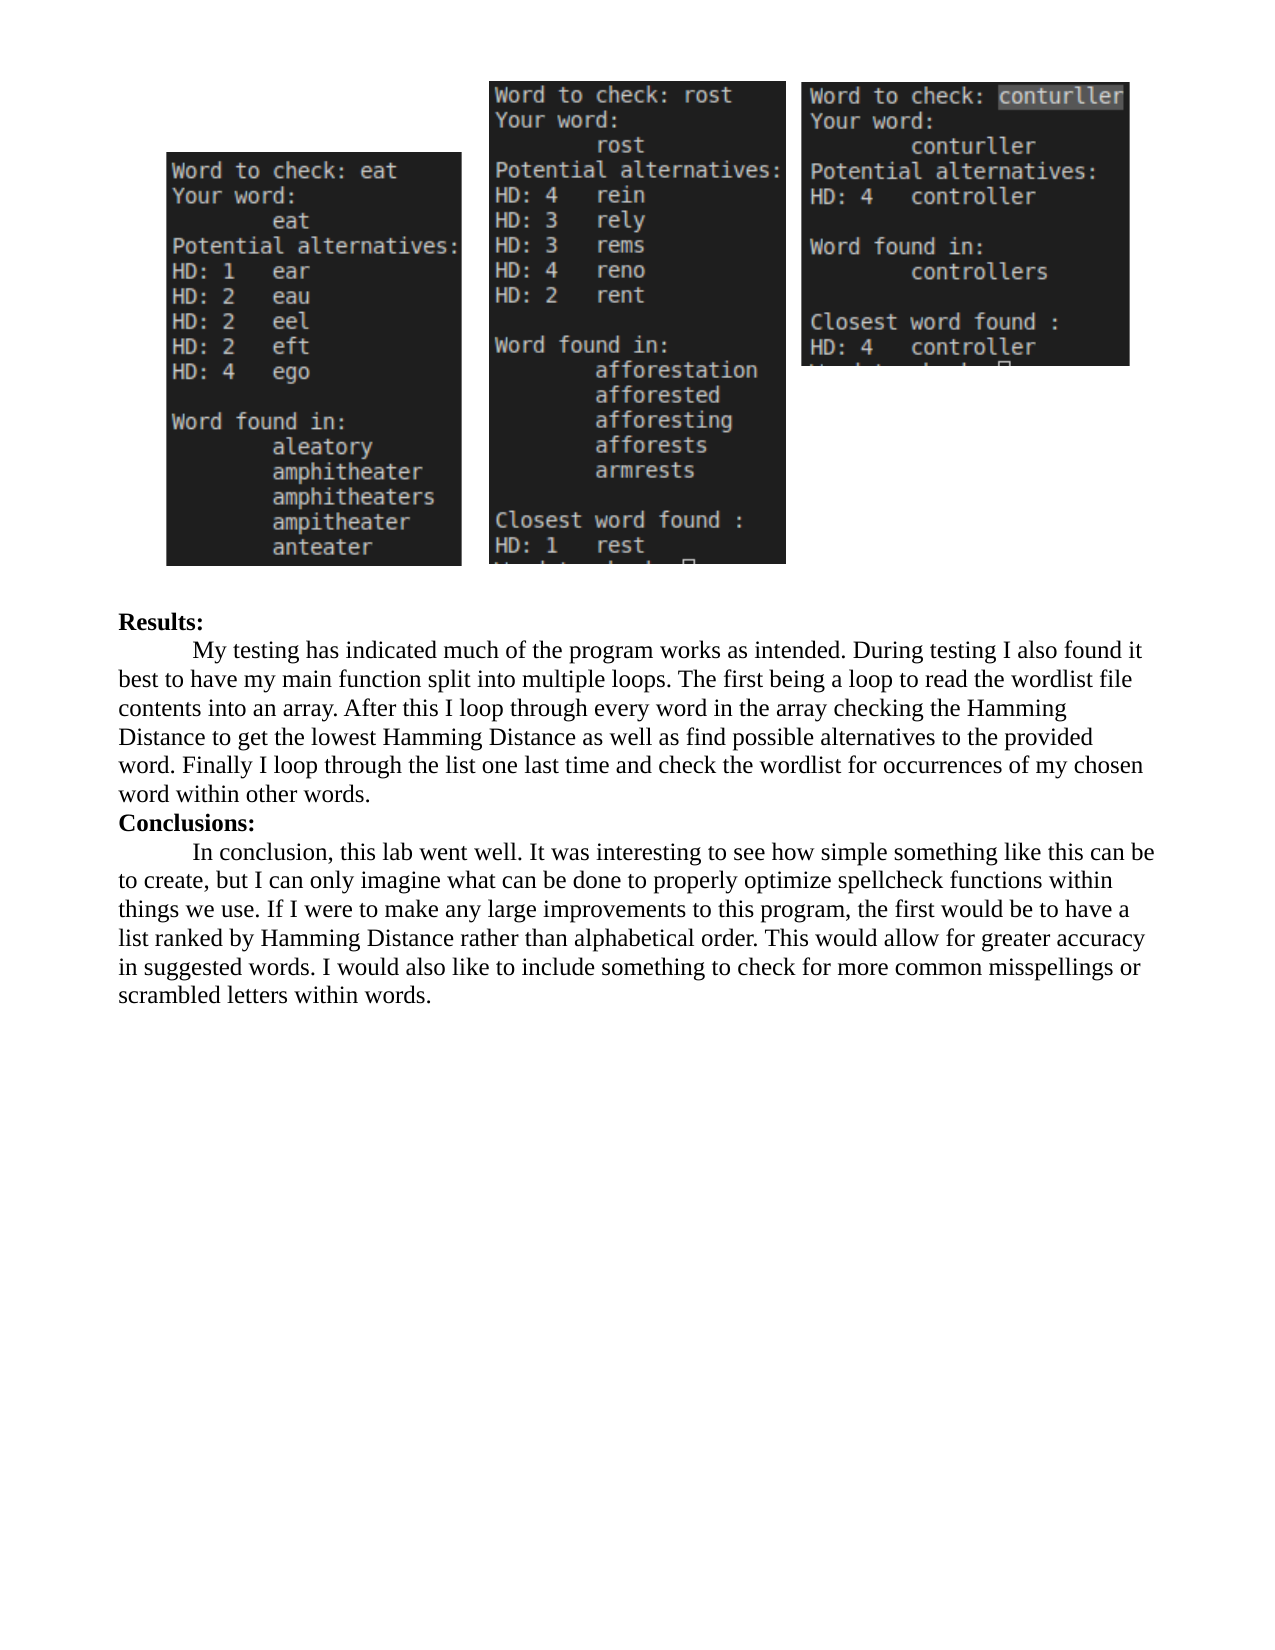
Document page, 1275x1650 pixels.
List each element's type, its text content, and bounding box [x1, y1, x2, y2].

text In conclusion, this lab went well. It was interesting to see how simple something like this can be to create, but I can only imagine what can be done to properly optimize spellcheck functions within things we use. If I were to make any large improvements to this program, the first would be to have a list ranked by Hamming Distance rather than alphabetical order. This would allow for greater accuracy in suggested words. I would also like to include something to check for more common misspellings or scrambled letters within words. [118, 837, 1157, 1009]
picture [166, 152, 462, 566]
text Results: [118, 607, 1157, 636]
picture [801, 82, 1130, 366]
text Conclusions: [118, 808, 1157, 837]
picture [489, 81, 786, 564]
text My testing has indicated much of the program works as intended. During testing I also found it best to have my main function split into multiple loops. The first being a loop to read the wordlist file contents into an array. After this I loop through every word in the array checking the Hamming Distance to get the lowest Hamming Distance as well as find possible alternatives to the provided word. Finally I loop through the list one last time and check the wordlist for occurrences of my chosen word within other words. [118, 636, 1157, 808]
